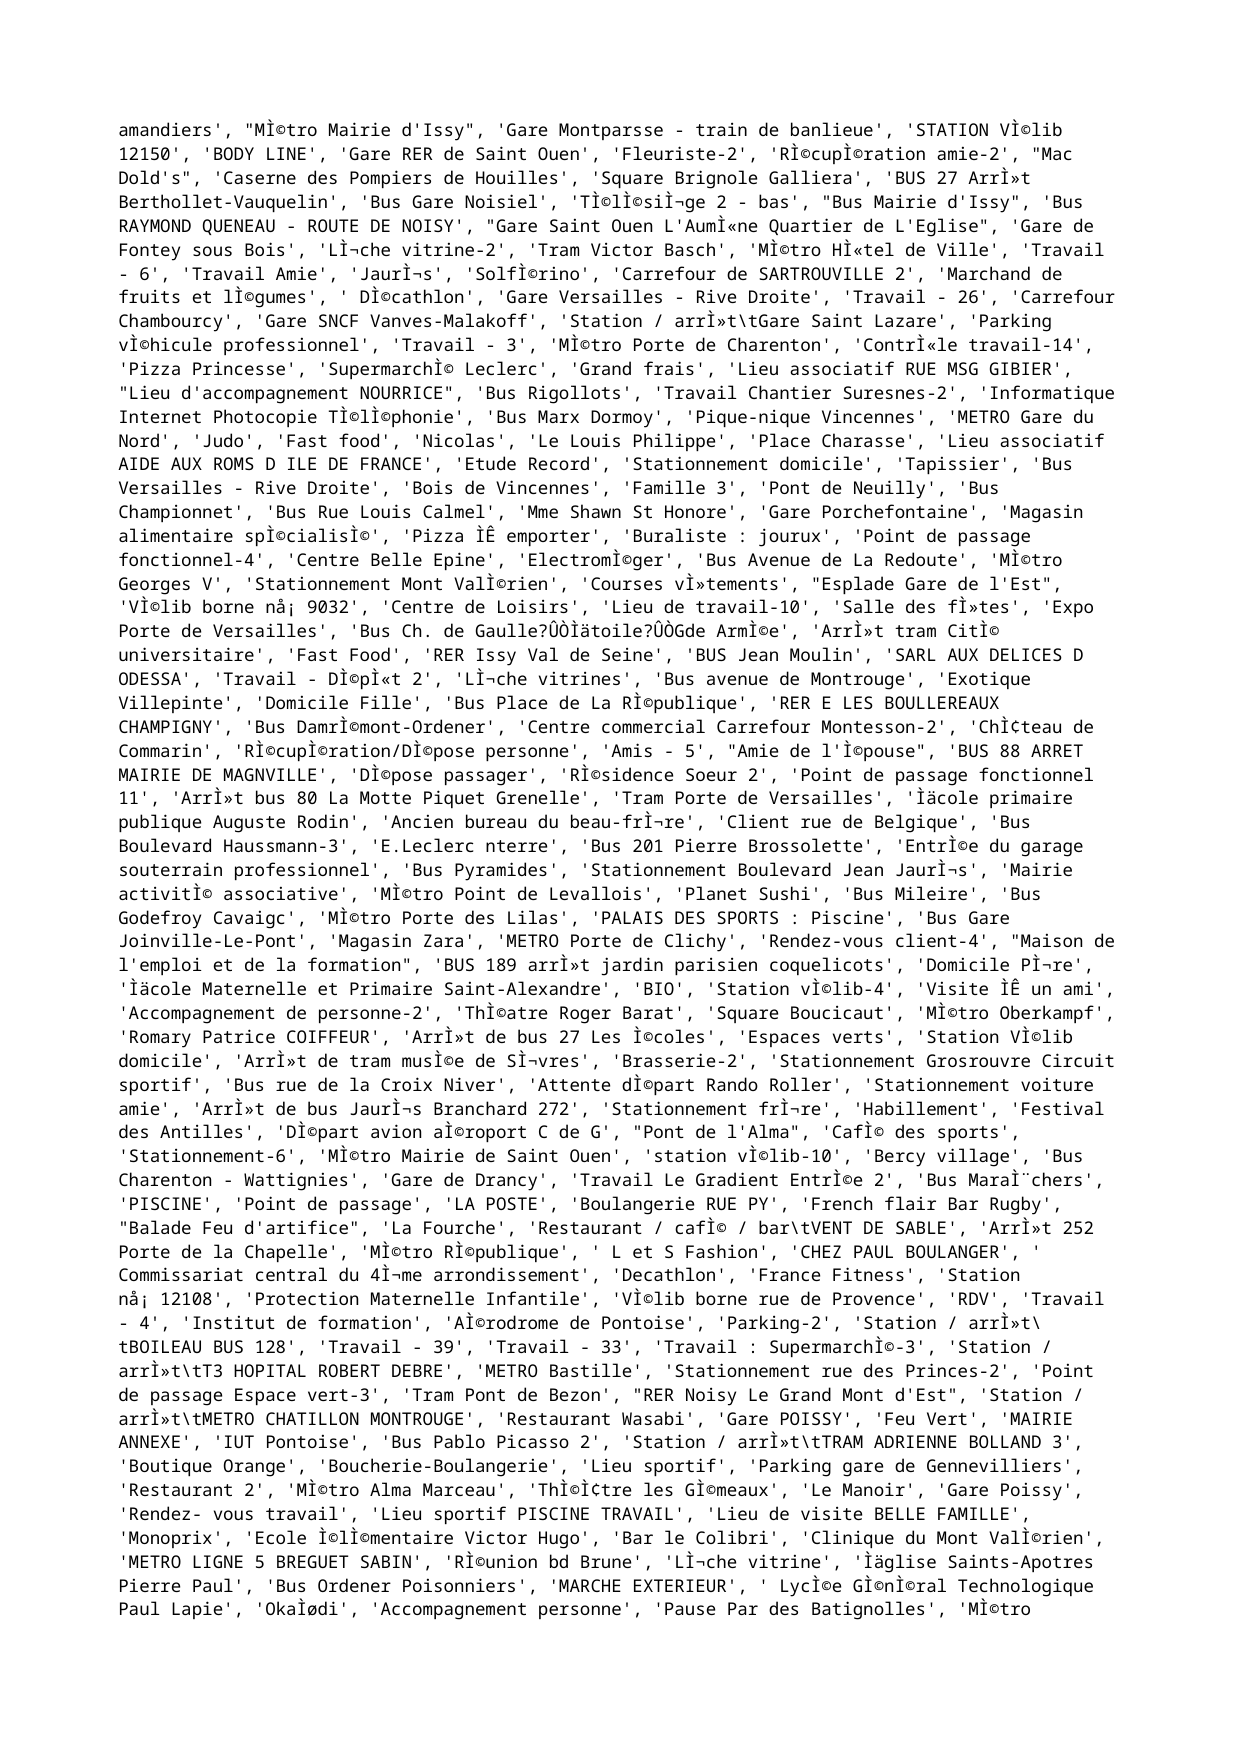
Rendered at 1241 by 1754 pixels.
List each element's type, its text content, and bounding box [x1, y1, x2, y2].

text amandiers', "MÌ©tro Mairie d'Issy", 'Gare Montparsse - train de banlieue', 'STATION VÌ©lib 12150', 'BODY LINE', 'Gare RER de Saint Ouen', 'Fleuriste-2', 'RÌ©cupÌ©ration amie-2', "Mac Dold's", 'Caserne des Pompiers de Houilles', 'Square Brignole Galliera', 'BUS 27 ArrÌ»t Berthollet-Vauquelin', 'Bus Gare Noisiel', 'TÌ©lÌ©siÌ¬ge 2 - bas', "Bus Mairie d'Issy", 'Bus RAYMOND QUENEAU - ROUTE DE NOISY', "Gare Saint Ouen L'AumÌ«ne Quartier de L'Eglise", 'Gare de Fontey sous Bois', 'LÌ¬che vitrine-2', 'Tram Victor Basch', 'MÌ©tro HÌ«tel de Ville', 'Travail - 6', 'Travail Amie', 'JaurÌ¬s', 'SolfÌ©rino', 'Carrefour de SARTROUVILLE 2', 'Marchand de fruits et lÌ©gumes', ' DÌ©cathlon', 'Gare Versailles - Rive Droite', 'Travail - 26', 'Carrefour Chambourcy', 'Gare SNCF Vanves-Malakoff', 'Station / arrÌ»t\tGare Saint Lazare', 'Parking vÌ©hicule professionnel', 'Travail - 3', 'MÌ©tro Porte de Charenton', 'ContrÌ«le travail-14', 'Pizza Princesse', 'SupermarchÌ© Leclerc', 'Grand frais', 'Lieu associatif RUE MSG GIBIER', "Lieu d'accompagnement NOURRICE", 'Bus Rigollots', 'Travail Chantier Suresnes-2', 'Informatique Internet Photocopie TÌ©lÌ©phonie', 'Bus Marx Dormoy', 'Pique-nique Vincennes', 'METRO Gare du Nord', 'Judo', 'Fast food', 'Nicolas', 'Le Louis Philippe', 'Place Charasse', 'Lieu associatif AIDE AUX ROMS D ILE DE FRANCE', 'Etude Record', 'Stationnement domicile', 'Tapissier', 'Bus Versailles - Rive Droite', 'Bois de Vincennes', 'Famille 3', 'Pont de Neuilly', 'Bus Championnet', 'Bus Rue Louis Calmel', 'Mme Shawn St Honore', 'Gare Porchefontaine', 'Magasin alimentaire spÌ©cialisÌ©', 'Pizza ÌÊ emporter', 'Buraliste : jourux', 'Point de passage fonctionnel-4', 'Centre Belle Epine', 'ElectromÌ©ger', 'Bus Avenue de La Redoute', 'MÌ©tro Georges V', 'Stationnement Mont ValÌ©rien', 'Courses vÌ»tements', "Esplade Gare de l'Est", 'VÌ©lib borne nå¡ 9032', 'Centre de Loisirs', 'Lieu de travail-10', 'Salle des fÌ»tes', 'Expo Porte de Versailles', 'Bus Ch. de Gaulle?ÛÒÌätoile?ÛÒGde ArmÌ©e', 'ArrÌ»t tram CitÌ© universitaire', 'Fast Food', 'RER Issy Val de Seine', 'BUS Jean Moulin', 'SARL AUX DELICES D ODESSA', 'Travail - DÌ©pÌ«t 2', 'LÌ¬che vitrines', 'Bus avenue de Montrouge', 'Exotique Villepinte', 'Domicile Fille', 'Bus Place de La RÌ©publique', 'RER E LES BOULLEREAUX CHAMPIGNY', 'Bus DamrÌ©mont-Ordener', 'Centre commercial Carrefour Montesson-2', 'ChÌ¢teau de Commarin', 'RÌ©cupÌ©ration/DÌ©pose personne', 'Amis - 5', "Amie de l'Ì©pouse", 'BUS 88 ARRET MAIRIE DE MAGNVILLE', 'DÌ©pose passager', 'RÌ©sidence Soeur 2', 'Point de passage fonctionnel 11', 'ArrÌ»t bus 80 La Motte Piquet Grenelle', 'Tram Porte de Versailles', 'Ìäcole primaire publique Auguste Rodin', 'Ancien bureau du beau-frÌ¬re', 'Client rue de Belgique', 'Bus Boulevard Haussmann-3', 'E.Leclerc nterre', 'Bus 201 Pierre Brossolette', 'EntrÌ©e du garage souterrain professionnel', 'Bus Pyramides', 'Stationnement Boulevard Jean JaurÌ¬s', 'Mairie activitÌ© associative', 'MÌ©tro Point de Levallois', 'Planet Sushi', 'Bus Mileire', 'Bus Godefroy Cavaigc', 'MÌ©tro Porte des Lilas', 'PALAIS DES SPORTS : Piscine', 'Bus Gare Joinville-Le-Pont', 'Magasin Zara', 'METRO Porte de Clichy', 'Rendez-vous client-4', "Maison de l'emploi et de la formation", 'BUS 189 arrÌ»t jardin parisien coquelicots', 'Domicile PÌ¬re', 'Ìäcole Maternelle et Primaire Saint-Alexandre', 'BIO', 'Station vÌ©lib-4', 'Visite ÌÊ un ami', 'Accompagnement de personne-2', 'ThÌ©atre Roger Barat', 'Square Boucicaut', 'MÌ©tro Oberkampf', 'Romary Patrice COIFFEUR', 'ArrÌ»t de bus 27 Les Ì©coles', 'Espaces verts', 'Station VÌ©lib domicile', 'ArrÌ»t de tram musÌ©e de SÌ¬vres', 'Brasserie-2', 'Stationnement Grosrouvre Circuit sportif', 'Bus rue de la Croix Niver', 'Attente dÌ©part Rando Roller', 'Stationnement voiture amie', 'ArrÌ»t de bus JaurÌ¬s Branchard 272', 'Stationnement frÌ¬re', 'Habillement', 'Festival des Antilles', 'DÌ©part avion aÌ©roport C de G', "Pont de l'Alma", 'CafÌ© des sports', 'Stationnement-6', 'MÌ©tro Mairie de Saint Ouen', 'station vÌ©lib-10', 'Bercy village', 'Bus Charenton - Wattignies', 'Gare de Drancy', 'Travail Le Gradient EntrÌ©e 2', 'Bus MaraÌ¨chers', 'PISCINE', 'Point de passage', 'LA POSTE', 'Boulangerie RUE PY', 'French flair Bar Rugby', "Balade Feu d'artifice", 'La Fourche', 'Restaurant / cafÌ© / bar\tVENT DE SABLE', 'ArrÌ»t 252 Porte de la Chapelle', 'MÌ©tro RÌ©publique', ' L et S Fashion', 'CHEZ PAUL BOULANGER', ' Commissariat central du 4Ì¬me arrondissement', 'Decathlon', 'France Fitness', 'Station nå¡ 12108', 'Protection Maternelle Infantile', 'VÌ©lib borne rue de Provence', 'RDV', 'Travail - 4', 'Institut de formation', 'AÌ©rodrome de Pontoise', 'Parking-2', 'Station / arrÌ»t\tBOILEAU BUS 128', 'Travail - 39', 'Travail - 33', 'Travail : SupermarchÌ©-3', 'Station / arrÌ»t\tT3 HOPITAL ROBERT DEBRE', 'METRO Bastille', 'Stationnement rue des Princes-2', 'Point de passage Espace vert-3', 'Tram Pont de Bezon', "RER Noisy Le Grand Mont d'Est", 'Station / arrÌ»t\tMETRO CHATILLON MONTROUGE', 'Restaurant Wasabi', 'Gare POISSY', 'Feu Vert', 'MAIRIE ANNEXE', 'IUT Pontoise', 'Bus Pablo Picasso 2', 'Station / arrÌ»t\tTRAM ADRIENNE BOLLAND 3', 'Boutique Orange', 'Boucherie-Boulangerie', 'Lieu sportif', 'Parking gare de Gennevilliers', 'Restaurant 2', 'MÌ©tro Alma Marceau', 'ThÌ©Ì¢tre les GÌ©meaux', 'Le Manoir', 'Gare Poissy', 'Rendez- vous travail', 'Lieu sportif PISCINE TRAVAIL', 'Lieu de visite BELLE FAMILLE', 'Monoprix', 'Ecole Ì©lÌ©mentaire Victor Hugo', 'Bar le Colibri', 'Clinique du Mont ValÌ©rien', 'METRO LIGNE 5 BREGUET SABIN', 'RÌ©union bd Brune', 'LÌ¬che vitrine', 'Ìäglise Saints-Apotres Pierre Paul', 'Bus Ordener Poisonniers', 'MARCHE EXTERIEUR', ' LycÌ©e GÌ©nÌ©ral Technologique Paul Lapie', 'OkaÌødi', 'Accompagnement personne', 'Pause Par des Batignolles', 'MÌ©tro [118, 118, 1122, 1621]
